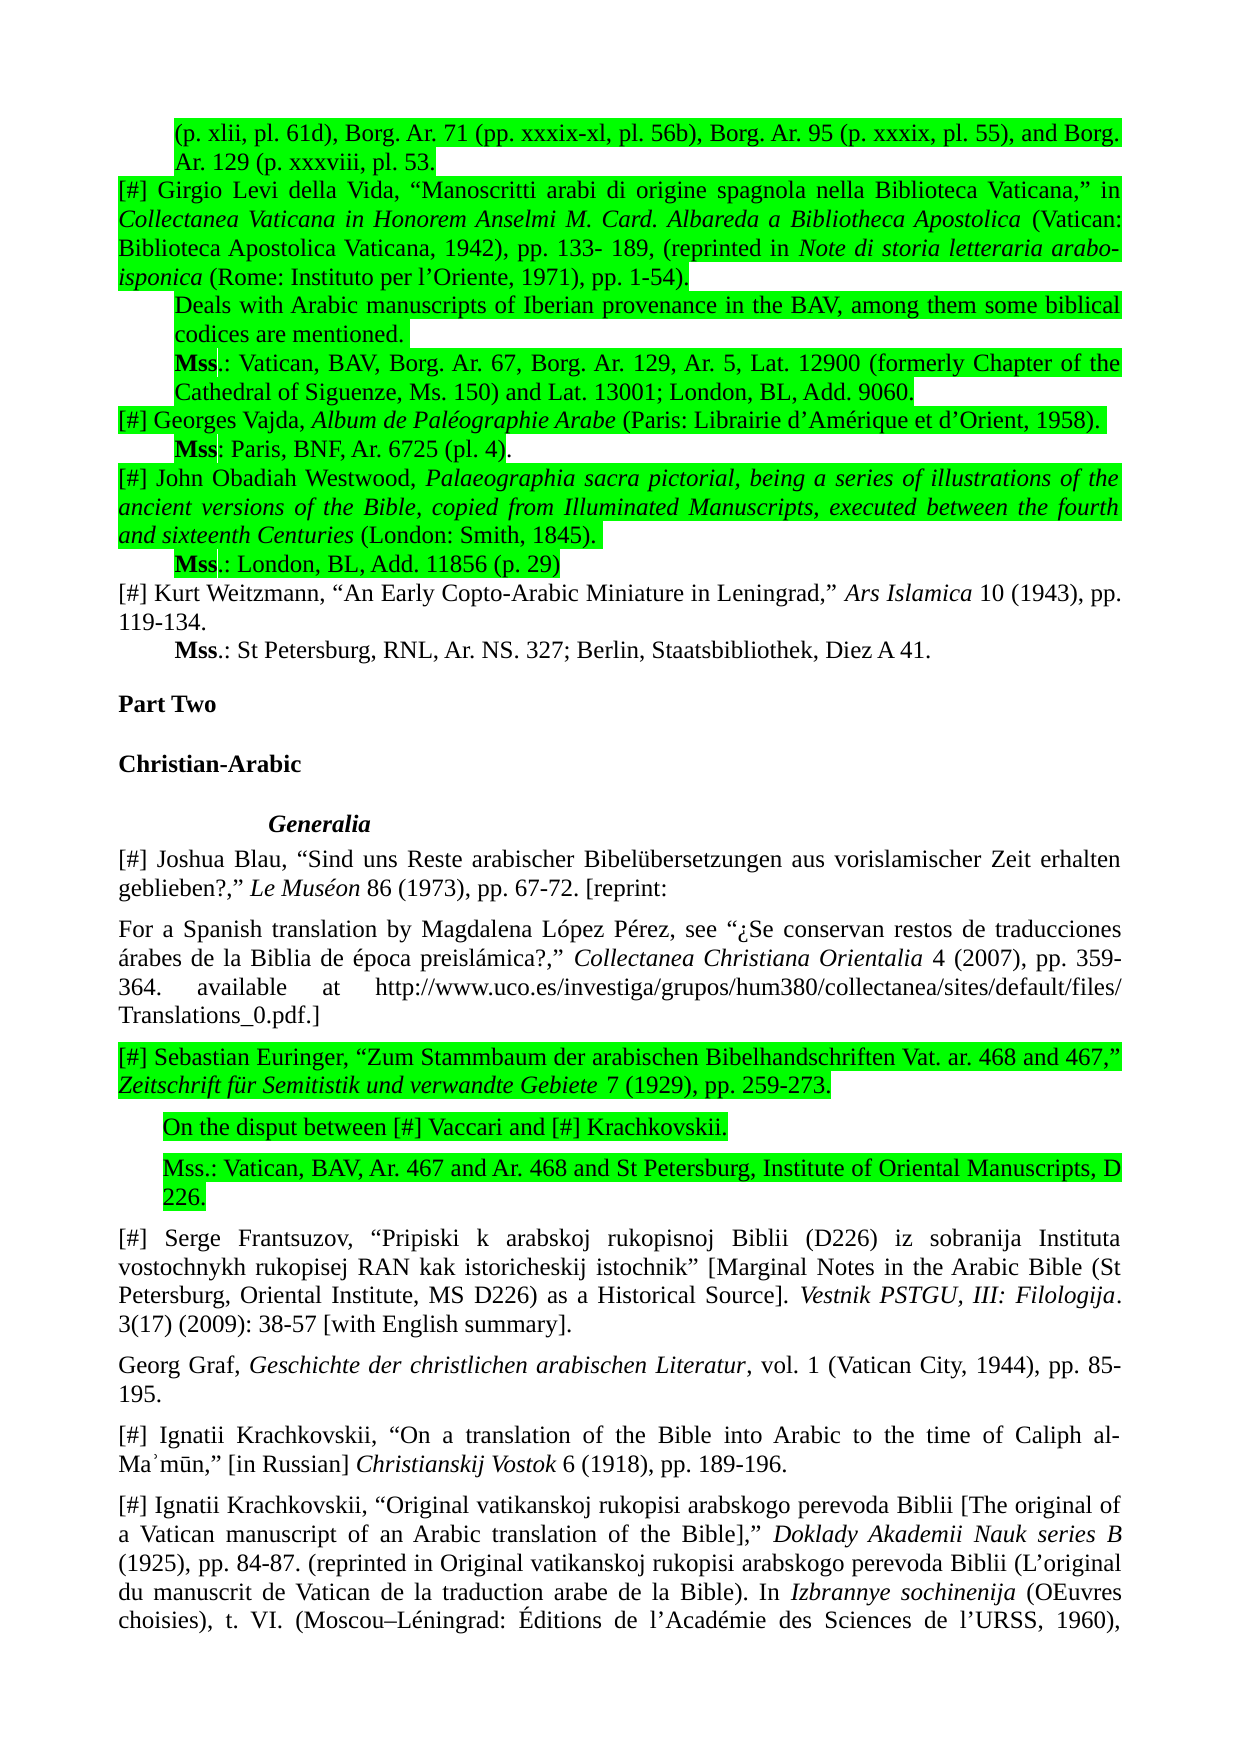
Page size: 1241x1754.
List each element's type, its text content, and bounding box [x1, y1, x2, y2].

text Georg Graf, Geschichte der christlichen arabischen Literatur, vol. 1 (Vatican City, 1944), pp. 85-195. [118, 1351, 1122, 1408]
text [#] Ignatii Krachkovskii, “Original vatikanskoj rukopisi arabskogo perevoda Biblii [The original of a Vatican manuscript of an Arabic translation of the Bible],” Doklady Akademii Nauk series B (1925), pp. 84-87. (reprinted in Original vatikanskoj rukopisi arabskogo perevoda Biblii (L’original du manuscrit de Vatican de la traduction arabe de la Bible). In Izbrannye sochinenija (OEuvres choisies), t. VI. (Moscou–Léningrad: Éditions de l’Académie des Sciences de l’URSS, 1960), [118, 1491, 1122, 1634]
text On the disput between [#] Vaccari and [#] Krachkovskii. [162, 1112, 1122, 1141]
text Mss.: Vatican, BAV, Borg. Ar. 67, Borg. Ar. 129, Ar. 5, Lat. 12900 (formerly Chapter of the Cathedral of Siguenze, Ms. 150) and Lat. 13001; London, BL, Add. 9060. [174, 348, 1122, 406]
subtitle Christian-Arabic [118, 749, 1122, 778]
text Mss.: London, BL, Add. 11856 (p. 29) [174, 549, 1122, 578]
text [#] Girgio Levi della Vida, “Manoscritti arabi di origine spagnola nella Biblioteca Vaticana,” in Collectanea Vaticana in Honorem Anselmi M. Card. Albareda a Bibliotheca Apostolica (Vatican: Biblioteca Apostolica Vaticana, 1942), pp. 133- 189, (reprinted in Note di storia letteraria arabo-isponica (Rome: Instituto per l’Oriente, 1971), pp. 1-54). [118, 176, 1122, 291]
subtitle Part Two [118, 689, 1122, 718]
text [#] Georges Vajda, Album de Paléographie Arabe (Paris: Librairie d’Amérique et d’Orient, 1958). [118, 406, 1122, 434]
text For a Spanish translation by Magdalena López Pérez, see “¿Se conservan restos de traducciones árabes de la Biblia de época preislámica?,” Collectanea Christiana Orientalia 4 (2007), pp. 359-364. available at http://www.uco.es/investiga/grupos/hum380/collectanea/sites/default/files/Translations_0.pdf.] [118, 914, 1122, 1029]
text [#] Serge Frantsuzov, “Pripiski k arabskoj rukopisnoj Biblii (D226) iz sobranija Instituta vostochnykh rukopisej RAN kak istoricheskij istochnik” [Marginal Notes in the Arabic Bible (St Petersburg, Oriental Institute, MS D226) as a Historical Source]. Vestnik PSTGU, III: Filologija. 3(17) (2009): 38-57 [with English summary]. [118, 1223, 1122, 1338]
subtitle Generalia [268, 809, 1122, 838]
text [#] Sebastian Euringer, “Zum Stammbaum der arabischen Bibelhandschriften Vat. ar. 468 and 467,” Zeitschrift für Semitistik und verwandte Gebiete 7 (1929), pp. 259-273. [118, 1042, 1122, 1099]
text [#] John Obadiah Westwood, Palaeographia sacra pictorial, being a series of illustrations of the ancient versions of the Bible, copied from Illuminated Manuscripts, executed between the fourth and sixteenth Centuries (London: Smith, 1845). [118, 463, 1122, 549]
text Mss.: St Petersburg, RNL, Ar. NS. 327; Berlin, Staatsbibliothek, Diez A 41. [174, 636, 1122, 664]
text (p. xlii, pl. 61d), Borg. Ar. 71 (pp. xxxix-xl, pl. 56b), Borg. Ar. 95 (p. xxxix, pl. 55), and Borg. Ar. 129 (p. xxxviii, pl. 53. [174, 118, 1122, 176]
text Mss: Paris, BNF, Ar. 6725 (pl. 4). [174, 434, 1122, 463]
text [#] Kurt Weitzmann, “An Early Copto-Arabic Miniature in Leningrad,” Ars Islamica 10 (1943), pp. 119-134. [118, 578, 1122, 636]
text [#] Joshua Blau, “Sind uns Reste arabischer Bibelübersetzungen aus vorislamischer Zeit erhalten geblieben?,” Le Muséon 86 (1973), pp. 67-72. [reprint: [118, 844, 1122, 902]
text Deals with Arabic manuscripts of Iberian provenance in the BAV, among them some biblical codices are mentioned. [174, 291, 1122, 348]
text Mss.: Vatican, BAV, Ar. 467 and Ar. 468 and St Petersburg, Institute of Oriental Manuscripts, D 226. [162, 1153, 1122, 1211]
text [#] Ignatii Krachkovskii, “On a translation of the Bible into Arabic to the time of Caliph al-Maʾmūn,” [in Russian] Christianskij Vostok 6 (1918), pp. 189-196. [118, 1421, 1122, 1478]
